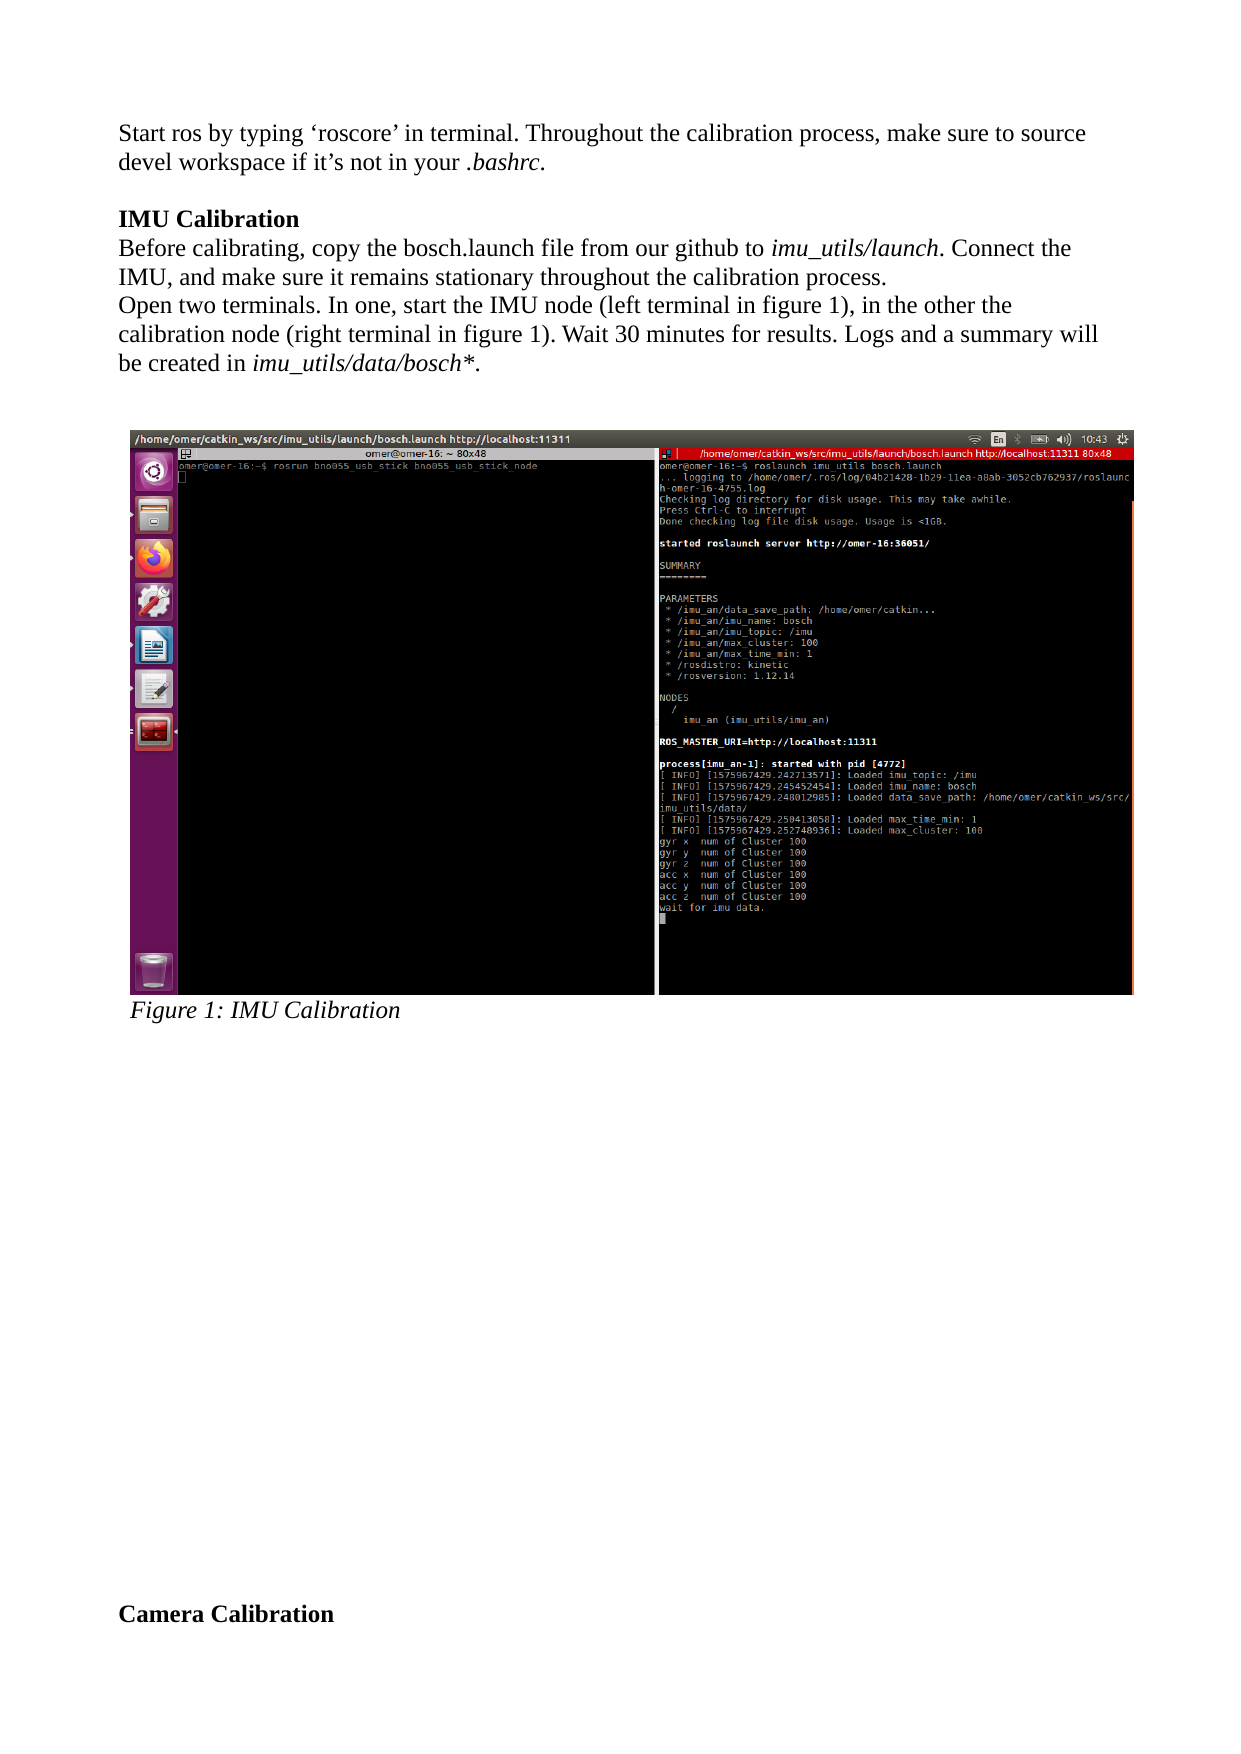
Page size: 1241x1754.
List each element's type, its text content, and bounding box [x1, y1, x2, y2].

text IMU Calibration [118, 204, 1122, 233]
text Figure 1: IMU Calibration [130, 995, 1134, 1024]
text Open two terminals. In one, start the IMU node (left terminal in figure 1), in the other the calibration node (right terminal in figure 1). Wait 30 minutes for results. Logs and a summary will be created in imu_utils/data/bosch*. [118, 291, 1122, 377]
text Camera Calibration [118, 1599, 1122, 1627]
text Before calibrating, copy the bosch.launch file from our github to imu_utils/launch. Connect the IMU, and make sure it remains stationary throughout the calibration process. [118, 233, 1122, 291]
text Start ros by typing ‘roscore’ in terminal. Throughout the calibration process, make sure to source devel workspace if it’s not in your .bashrc. [118, 118, 1122, 176]
picture [130, 430, 1134, 995]
